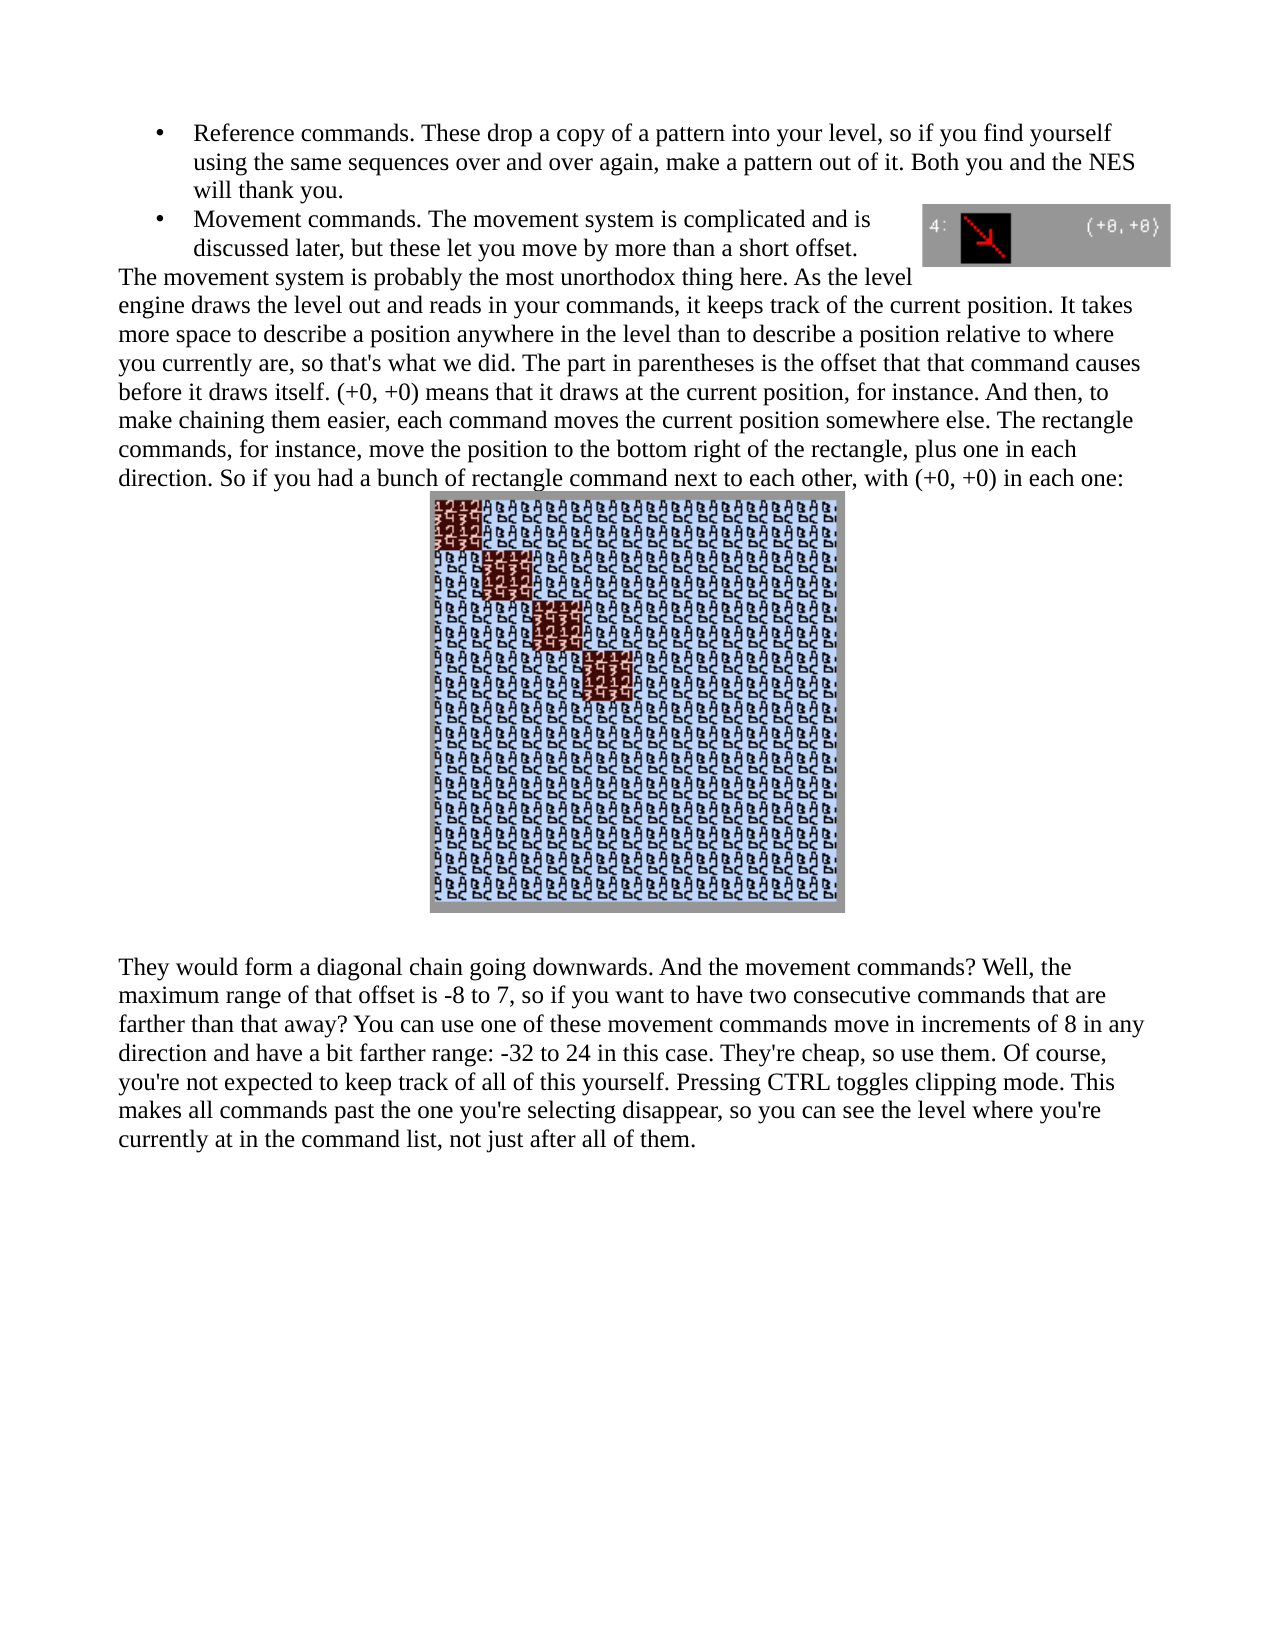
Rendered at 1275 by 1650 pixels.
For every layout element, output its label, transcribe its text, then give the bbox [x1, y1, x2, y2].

list Movement commands. The movement system is complicated and is discussed later, but these let you move by more than a short offset. [156, 204, 922, 262]
picture [922, 204, 1171, 267]
text They would form a diagonal chain going downwards. And the movement commands? Well, the maximum range of that offset is -8 to 7, so if you want to have two consecutive commands that are farther than that away? You can use one of these movement commands move in increments of 8 in any direction and have a bit farther range: -32 to 24 in this case. They're cheap, so use them. Of course, you're not expected to keep track of all of this yourself. Pressing CTRL toggles clipping mode. This makes all commands past the one you're selecting disappear, so you can see the level where you're currently at in the command list, not just after all of them. [118, 952, 1157, 1153]
picture [429, 491, 846, 913]
text The movement system is probably the most unorthodox thing here. As the level engine draws the level out and reads in your commands, it keeps track of the current position. It takes more space to describe a position anywhere in the level than to describe a position relative to where you currently are, so that's what we did. The part in parentheses is the offset that that command causes before it draws itself. (+0, +0) means that it draws at the current position, for instance. And then, to make chaining them easier, each command moves the current position somewhere else. The rectangle commands, for instance, move the position to the bottom right of the rectangle, plus one in each direction. So if you had a bunch of rectangle command next to each other, with (+0, +0) in each one: [118, 262, 1157, 492]
list Reference commands. These drop a copy of a pattern into your level, so if you find yourself using the same sequences over and over again, make a pattern out of it. Both you and the NES will thank you. [156, 118, 1157, 204]
